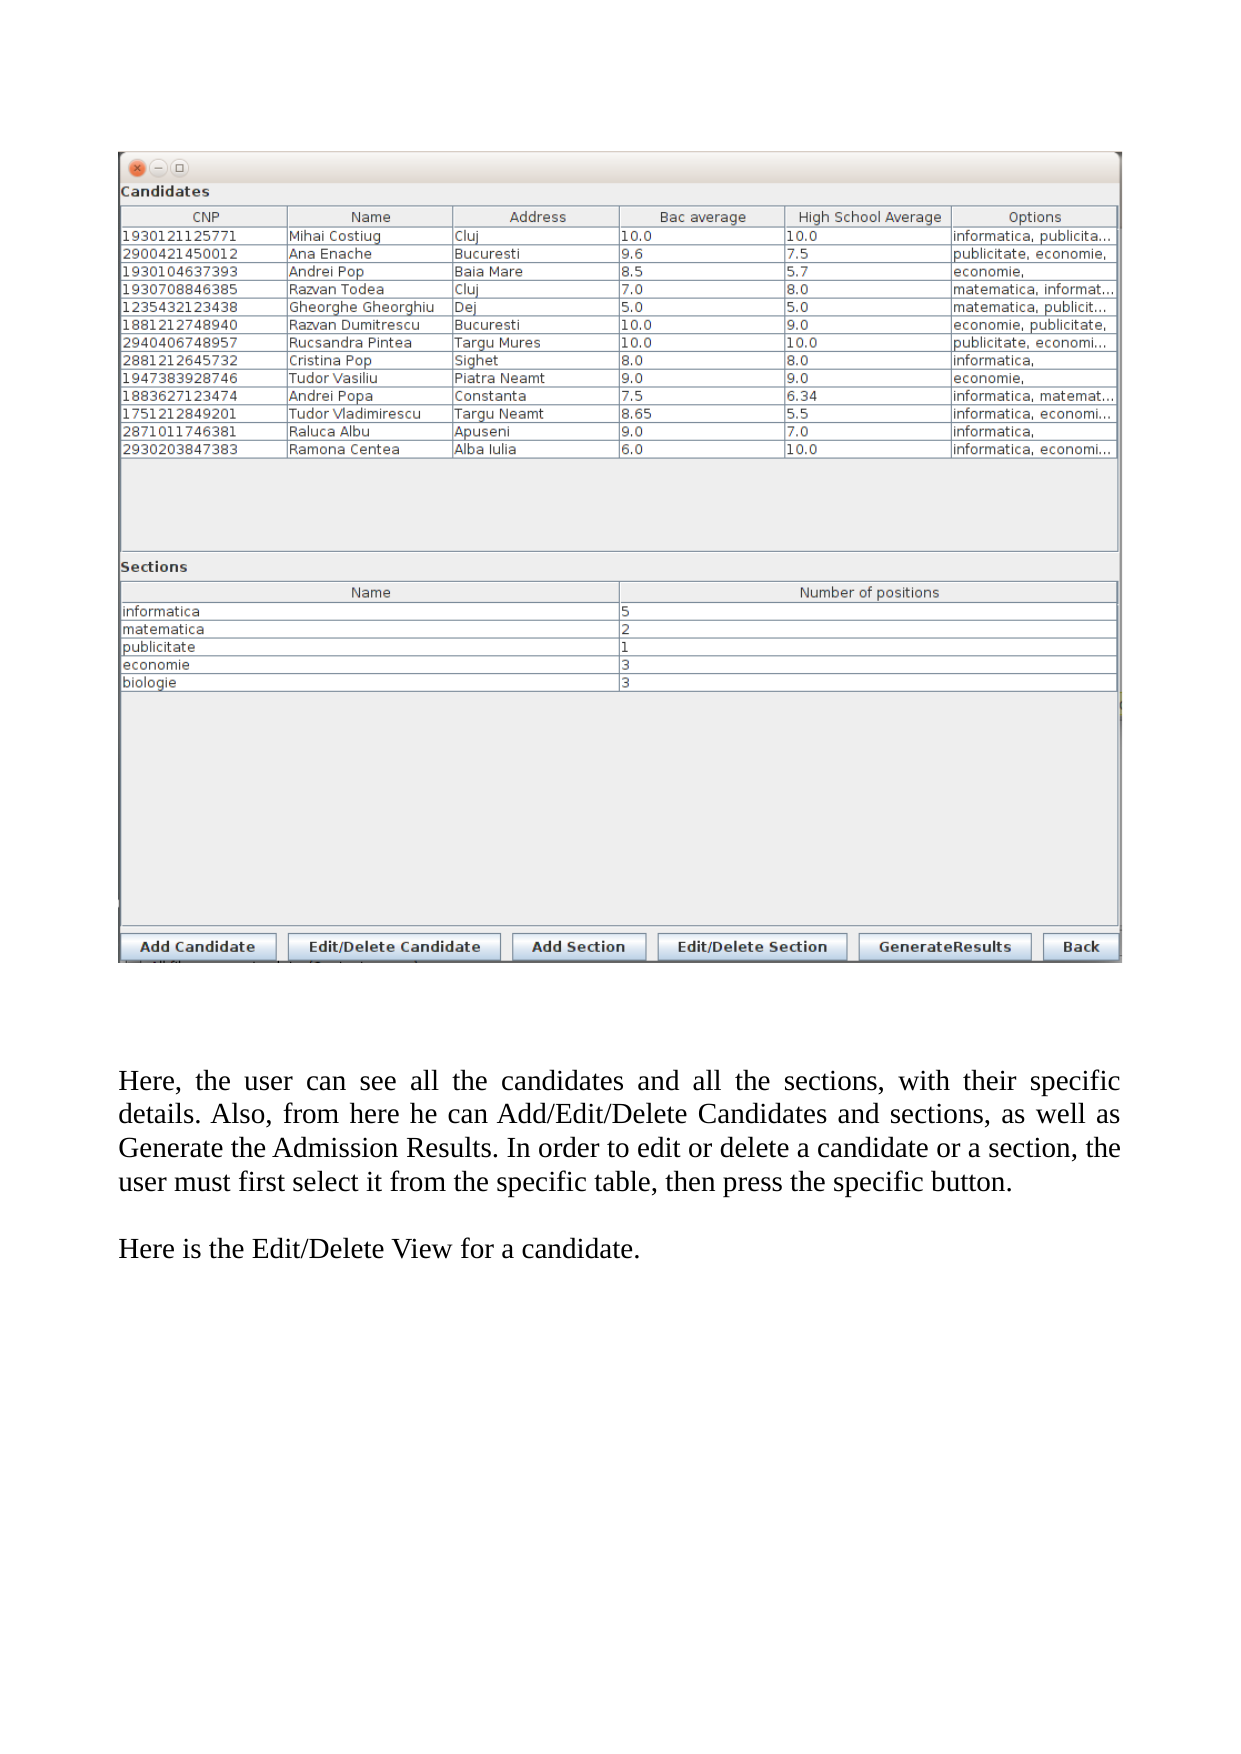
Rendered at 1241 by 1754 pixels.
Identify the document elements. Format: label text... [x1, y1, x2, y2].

text Here is the Edit/Delete View for a candidate. [118, 1231, 1122, 1264]
picture [118, 151, 1123, 963]
text Here, the user can see all the candidates and all the sections, with their specific details. Also, from here he can Add/Edit/Delete Candidates and sections, as well as Generate the Admission Results. In order to edit or delete a candidate or a section, the user must first select it from the specific table, then press the specific button. [118, 1063, 1122, 1197]
